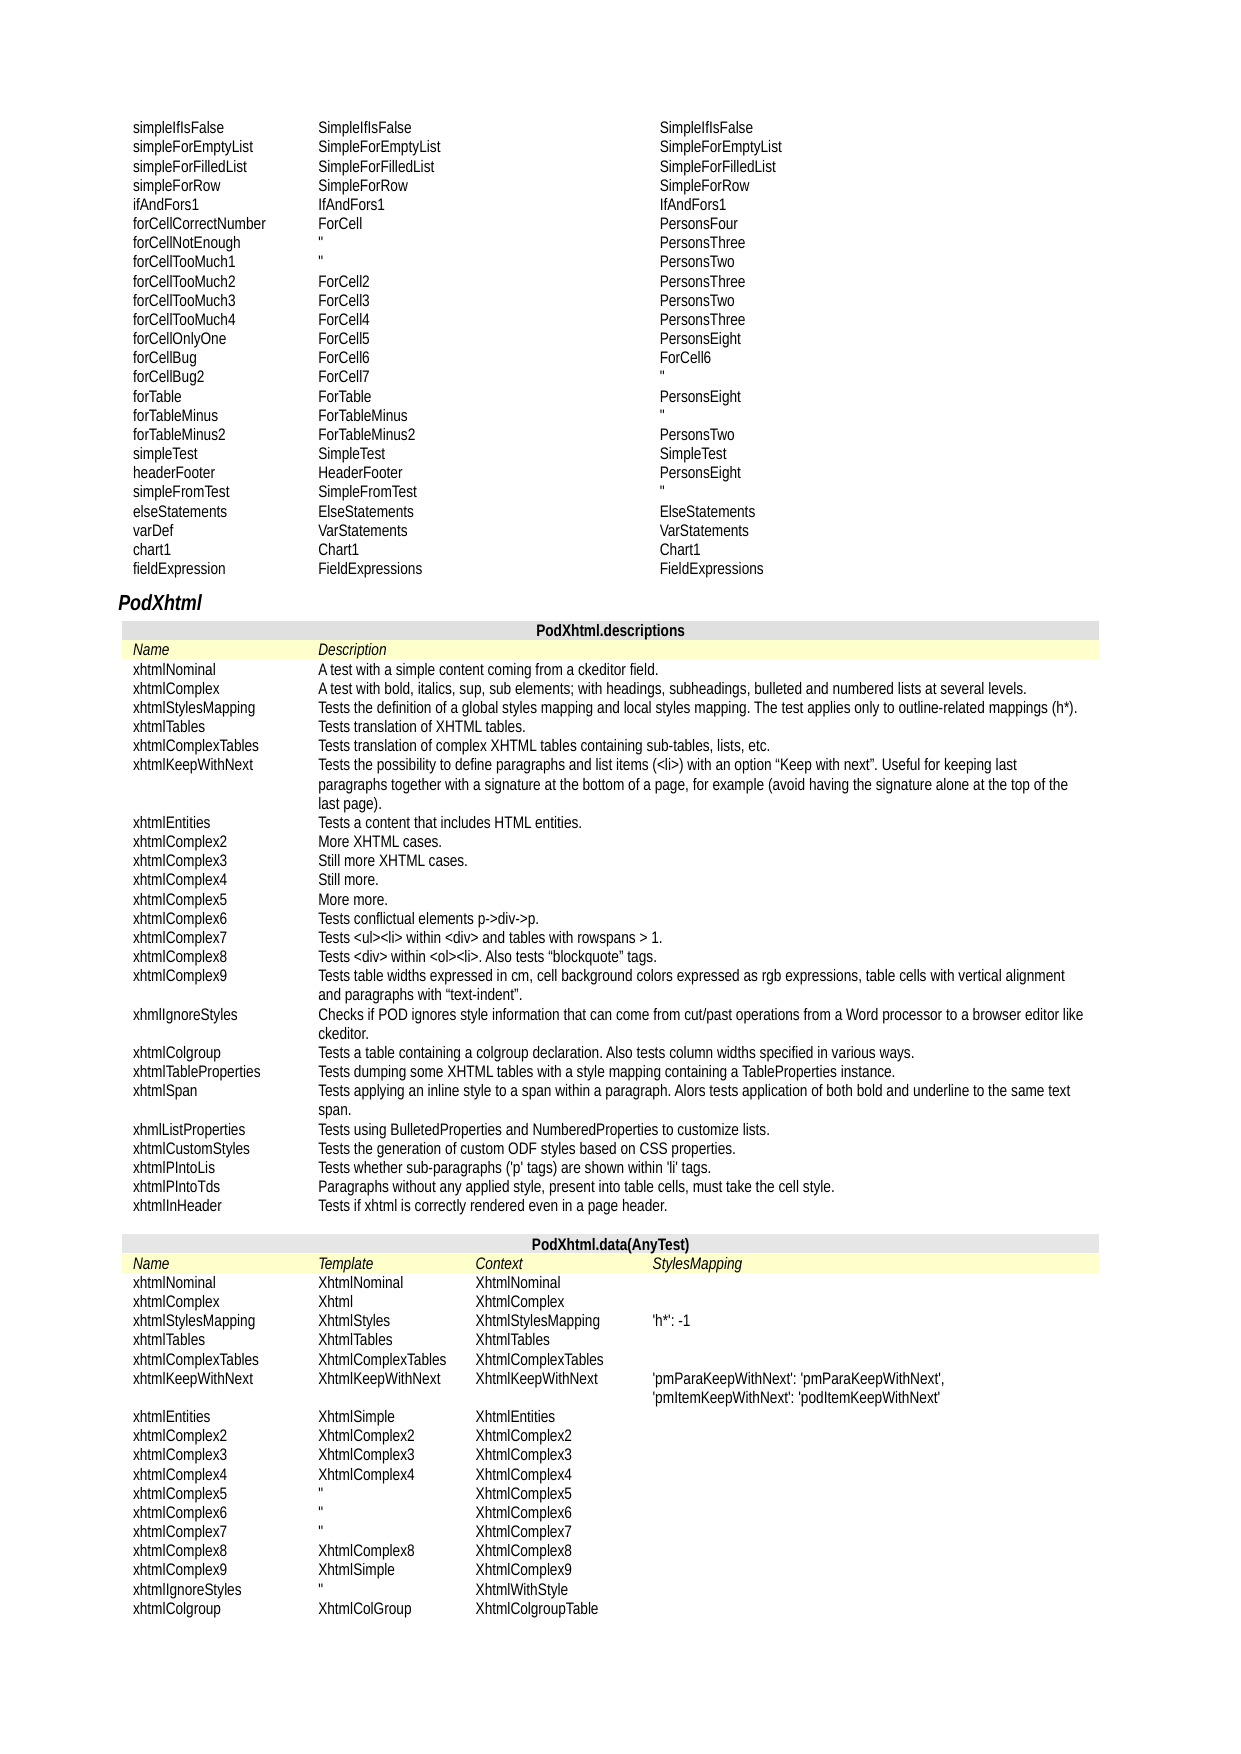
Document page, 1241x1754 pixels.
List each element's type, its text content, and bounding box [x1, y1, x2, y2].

table_cell [641, 1273, 1099, 1292]
table_cell SimpleTest [648, 444, 1099, 463]
table_cell forCellTooMuch2 [122, 271, 307, 291]
table_cell Tests applying an inline style to a span within a paragraph. Alors tests application of both bold and underline to the same text span. [307, 1081, 1099, 1119]
table_cell XhtmlComplexTables [307, 1349, 464, 1368]
table_cell ForCell7 [307, 367, 648, 386]
table_cell forCellTooMuch4 [122, 310, 307, 329]
table_cell PersonsEight [648, 463, 1099, 482]
table_cell simpleTest [122, 444, 307, 463]
table_cell xhtmlColgroup [122, 1043, 307, 1062]
table_cell PersonsTwo [648, 291, 1099, 310]
table_cell forTableMinus [122, 406, 307, 425]
table_cell [641, 1484, 1099, 1503]
table_cell IfAndFors1 [307, 195, 648, 214]
table_cell SimpleForEmptyList [648, 137, 1099, 156]
table_cell xhtmlNominal [122, 659, 307, 678]
table_cell [641, 1560, 1099, 1579]
table_cell ForCell [307, 214, 648, 233]
table_cell XhtmlComplex5 [464, 1484, 641, 1503]
table_cell ForCell6 [648, 348, 1099, 367]
table_cell xhtmlTableProperties [122, 1062, 307, 1081]
table_cell [641, 1464, 1099, 1483]
table_cell 'pmParaKeepWithNext': 'pmParaKeepWithNext', 'pmItemKeepWithNext': 'podItemKeepWithNext' [641, 1369, 1099, 1407]
table_cell Tests dumping some XHTML tables with a style mapping containing a TableProperties instance. [307, 1062, 1099, 1081]
table_cell XhtmlKeepWithNext [307, 1369, 464, 1407]
table_cell Tests a content that includes HTML entities. [307, 813, 1099, 832]
table_cell VarStatements [648, 521, 1099, 540]
table_cell PersonsThree [648, 310, 1099, 329]
table_cell xhtmlNominal [122, 1273, 307, 1292]
table_cell FieldExpressions [648, 559, 1099, 578]
table_cell A test with a simple content coming from a ckeditor field. [307, 659, 1099, 678]
table_cell forCellBug [122, 348, 307, 367]
table_cell Tests translation of complex XHTML tables containing sub-tables, lists, etc. [307, 736, 1099, 755]
table_cell SimpleForEmptyList [307, 137, 648, 156]
table_cell XhtmlTables [307, 1330, 464, 1349]
table_cell " [648, 406, 1099, 425]
table_cell SimpleForRow [648, 176, 1099, 195]
table_cell More more. [307, 889, 1099, 908]
table_cell Description [307, 640, 1099, 659]
table_cell PersonsThree [648, 271, 1099, 291]
table_cell XhtmlComplex3 [307, 1445, 464, 1464]
table_cell xhtmlComplex9 [122, 966, 307, 1004]
table_cell ForTableMinus [307, 406, 648, 425]
table_cell Tests whether sub-paragraphs ('p' tags) are shown within 'li' tags. [307, 1158, 1099, 1177]
table_cell [641, 1349, 1099, 1368]
table_cell " [307, 233, 648, 252]
table_cell xhtmlComplex8 [122, 947, 307, 966]
table_cell PersonsThree [648, 233, 1099, 252]
table_cell simpleForRow [122, 176, 307, 195]
table_cell PersonsTwo [648, 252, 1099, 271]
table_cell [641, 1407, 1099, 1426]
table_cell ElseStatements [307, 501, 648, 521]
table_cell XhtmlWithStyle [464, 1579, 641, 1598]
table_cell SimpleTest [307, 444, 648, 463]
table_cell [641, 1599, 1099, 1618]
table_cell XhtmlComplex8 [464, 1541, 641, 1560]
table_cell ForCell3 [307, 291, 648, 310]
table_cell ForTable [307, 386, 648, 406]
table_cell PersonsEight [648, 386, 1099, 406]
table_cell SimpleIfIsFalse [307, 118, 648, 137]
table_cell forCellNotEnough [122, 233, 307, 252]
table_cell Tests the generation of custom ODF styles based on CSS properties. [307, 1139, 1099, 1158]
table_cell xhtmlEntities [122, 813, 307, 832]
table_cell XhtmlColgroupTable [464, 1599, 641, 1618]
table_cell HeaderFooter [307, 463, 648, 482]
table_cell Still more XHTML cases. [307, 851, 1099, 870]
table_header PodXhtml.descriptions [122, 621, 1099, 640]
table_cell Context [464, 1254, 641, 1273]
table_cell xhtmlIgnoreStyles [122, 1579, 307, 1598]
table_cell xhtmlComplex2 [122, 1426, 307, 1445]
table_cell Name [122, 640, 307, 659]
table_cell SimpleForRow [307, 176, 648, 195]
table_cell xhtmlPIntoLis [122, 1158, 307, 1177]
table_cell xhtmlStylesMapping [122, 698, 307, 717]
table_cell xhtmlComplex [122, 1292, 307, 1311]
table_cell xhtmlComplex5 [122, 889, 307, 908]
table_cell XhtmlComplex2 [464, 1426, 641, 1445]
table_cell simpleFromTest [122, 482, 307, 501]
table_cell Checks if POD ignores style information that can come from cut/past operations from a Word processor to a browser editor like ckeditor. [307, 1004, 1099, 1043]
table_cell VarStatements [307, 521, 648, 540]
table_cell XhtmlComplexTables [464, 1349, 641, 1368]
table_cell forCellTooMuch3 [122, 291, 307, 310]
table_cell ForCell4 [307, 310, 648, 329]
table_cell IfAndFors1 [648, 195, 1099, 214]
table_cell headerFooter [122, 463, 307, 482]
table_cell XhtmlEntities [464, 1407, 641, 1426]
table_cell ElseStatements [648, 501, 1099, 521]
table_cell XhtmlStyles [307, 1311, 464, 1330]
table_cell FieldExpressions [307, 559, 648, 578]
table_cell StylesMapping [641, 1254, 1099, 1273]
table_cell " [648, 367, 1099, 386]
table_cell forCellOnlyOne [122, 329, 307, 348]
table_cell xhtmlTables [122, 1330, 307, 1349]
table_cell varDef [122, 521, 307, 540]
table_cell Tests translation of XHTML tables. [307, 717, 1099, 736]
table_cell xhtmlKeepWithNext [122, 755, 307, 813]
table_cell XhtmlKeepWithNext [464, 1369, 641, 1407]
table_cell XhtmlSimple [307, 1560, 464, 1579]
table_cell " [307, 1579, 464, 1598]
table_header PodXhtml.data(AnyTest) [122, 1234, 1099, 1253]
table_cell [641, 1426, 1099, 1445]
table_cell Chart1 [307, 540, 648, 559]
table_cell xhtmlComplex [122, 679, 307, 698]
subtitle PodXhtml [118, 590, 1122, 615]
table_cell " [307, 1484, 464, 1503]
table_cell [641, 1579, 1099, 1598]
table_cell xhtmlComplexTables [122, 736, 307, 755]
table_cell xhtmlComplex4 [122, 870, 307, 889]
table_cell XhtmlNominal [464, 1273, 641, 1292]
table_cell XhtmlComplex3 [464, 1445, 641, 1464]
table_cell forCellCorrectNumber [122, 214, 307, 233]
table_cell xhtmlInHeader [122, 1196, 307, 1215]
table_cell fieldExpression [122, 559, 307, 578]
table_cell xhtmlComplex6 [122, 1503, 307, 1522]
table_cell XhtmlComplex [464, 1292, 641, 1311]
table_cell xhtmlComplex4 [122, 1464, 307, 1483]
table_cell xhtmlEntities [122, 1407, 307, 1426]
table_cell PersonsEight [648, 329, 1099, 348]
table_cell [641, 1522, 1099, 1541]
table_cell xhtmlComplex9 [122, 1560, 307, 1579]
table_cell forTable [122, 386, 307, 406]
table_cell xhtmlComplex6 [122, 909, 307, 928]
table_cell SimpleFromTest [307, 482, 648, 501]
table_cell Tests using BulletedProperties and NumberedProperties to customize lists. [307, 1119, 1099, 1138]
table_cell SimpleIfIsFalse [648, 118, 1099, 137]
table_cell " [307, 252, 648, 271]
table_cell xhtmlComplex3 [122, 851, 307, 870]
table_cell XhtmlComplex8 [307, 1541, 464, 1560]
table_cell " [307, 1522, 464, 1541]
table_cell " [307, 1503, 464, 1522]
table_cell Tests if xhtml is correctly rendered even in a page header. [307, 1196, 1099, 1215]
table_cell xhtmlPIntoTds [122, 1177, 307, 1196]
table_cell [641, 1541, 1099, 1560]
table_cell xhtmlSpan [122, 1081, 307, 1119]
table_cell xhtmlColgroup [122, 1599, 307, 1618]
table_cell Tests the possibility to define paragraphs and list items (<li>) with an option “Keep with next”. Useful for keeping last paragraphs together with a signature at the bottom of a page, for example (avoid having the signature alone at the top of the last page). [307, 755, 1099, 813]
table_cell " [648, 482, 1099, 501]
table_cell [641, 1292, 1099, 1311]
table_cell simpleIfIsFalse [122, 118, 307, 137]
table_cell xhtmlTables [122, 717, 307, 736]
table_cell simpleForEmptyList [122, 137, 307, 156]
table_cell XhtmlComplex2 [307, 1426, 464, 1445]
table_cell elseStatements [122, 501, 307, 521]
table_cell Tests <div> within <ol><li>. Also tests “blockquote” tags. [307, 947, 1099, 966]
table_cell xhtmlComplexTables [122, 1349, 307, 1368]
table_cell Tests the definition of a global styles mapping and local styles mapping. The test applies only to outline-related mappings (h*). [307, 698, 1099, 717]
table_cell xhmlListProperties [122, 1119, 307, 1138]
table_cell xhtmlKeepWithNext [122, 1369, 307, 1407]
table_cell XhtmlComplex6 [464, 1503, 641, 1522]
table_cell XhtmlComplex7 [464, 1522, 641, 1541]
table_cell [641, 1503, 1099, 1522]
table_cell xhtmlStylesMapping [122, 1311, 307, 1330]
table_cell xhtmlComplex2 [122, 832, 307, 851]
table_cell chart1 [122, 540, 307, 559]
table_cell XhtmlColGroup [307, 1599, 464, 1618]
table_cell simpleForFilledList [122, 156, 307, 176]
table_cell ForCell6 [307, 348, 648, 367]
table_cell ForTableMinus2 [307, 425, 648, 444]
table_cell ifAndFors1 [122, 195, 307, 214]
table_cell xhtmlComplex7 [122, 1522, 307, 1541]
table_cell ForCell2 [307, 271, 648, 291]
table_cell xhtmlComplex3 [122, 1445, 307, 1464]
table_cell Still more. [307, 870, 1099, 889]
table_cell XhtmlComplex9 [464, 1560, 641, 1579]
table_cell A test with bold, italics, sup, sub elements; with headings, subheadings, bulleted and numbered lists at several levels. [307, 679, 1099, 698]
table_cell ForCell5 [307, 329, 648, 348]
table_cell XhtmlStylesMapping [464, 1311, 641, 1330]
table_cell 'h*': -1 [641, 1311, 1099, 1330]
table_cell SimpleForFilledList [307, 156, 648, 176]
table_cell XhtmlTables [464, 1330, 641, 1349]
table_cell xhtmlComplex5 [122, 1484, 307, 1503]
table_cell [641, 1330, 1099, 1349]
table_cell SimpleForFilledList [648, 156, 1099, 176]
table_cell Xhtml [307, 1292, 464, 1311]
table_cell xhtmlComplex7 [122, 928, 307, 947]
table_cell XhtmlComplex4 [464, 1464, 641, 1483]
table_cell xhmlIgnoreStyles [122, 1004, 307, 1043]
table_cell Paragraphs without any applied style, present into table cells, must take the cell style. [307, 1177, 1099, 1196]
table_cell PersonsFour [648, 214, 1099, 233]
table_cell XhtmlNominal [307, 1273, 464, 1292]
table_cell More XHTML cases. [307, 832, 1099, 851]
table_cell forCellBug2 [122, 367, 307, 386]
table_cell Name [122, 1254, 307, 1273]
table_cell Tests table widths expressed in cm, cell background colors expressed as rgb expressions, table cells with vertical alignment and paragraphs with “text-indent”. [307, 966, 1099, 1004]
table_cell xhtmlCustomStyles [122, 1139, 307, 1158]
table_cell [641, 1445, 1099, 1464]
table_cell Chart1 [648, 540, 1099, 559]
table_cell forCellTooMuch1 [122, 252, 307, 271]
table_cell XhtmlSimple [307, 1407, 464, 1426]
table_cell Template [307, 1254, 464, 1273]
table_cell forTableMinus2 [122, 425, 307, 444]
table_cell XhtmlComplex4 [307, 1464, 464, 1483]
table_cell Tests conflictual elements p->div->p. [307, 909, 1099, 928]
table_cell xhtmlComplex8 [122, 1541, 307, 1560]
table_cell Tests <ul><li> within <div> and tables with rowspans > 1. [307, 928, 1099, 947]
table_cell Tests a table containing a colgroup declaration. Also tests column widths specified in various ways. [307, 1043, 1099, 1062]
table_cell PersonsTwo [648, 425, 1099, 444]
